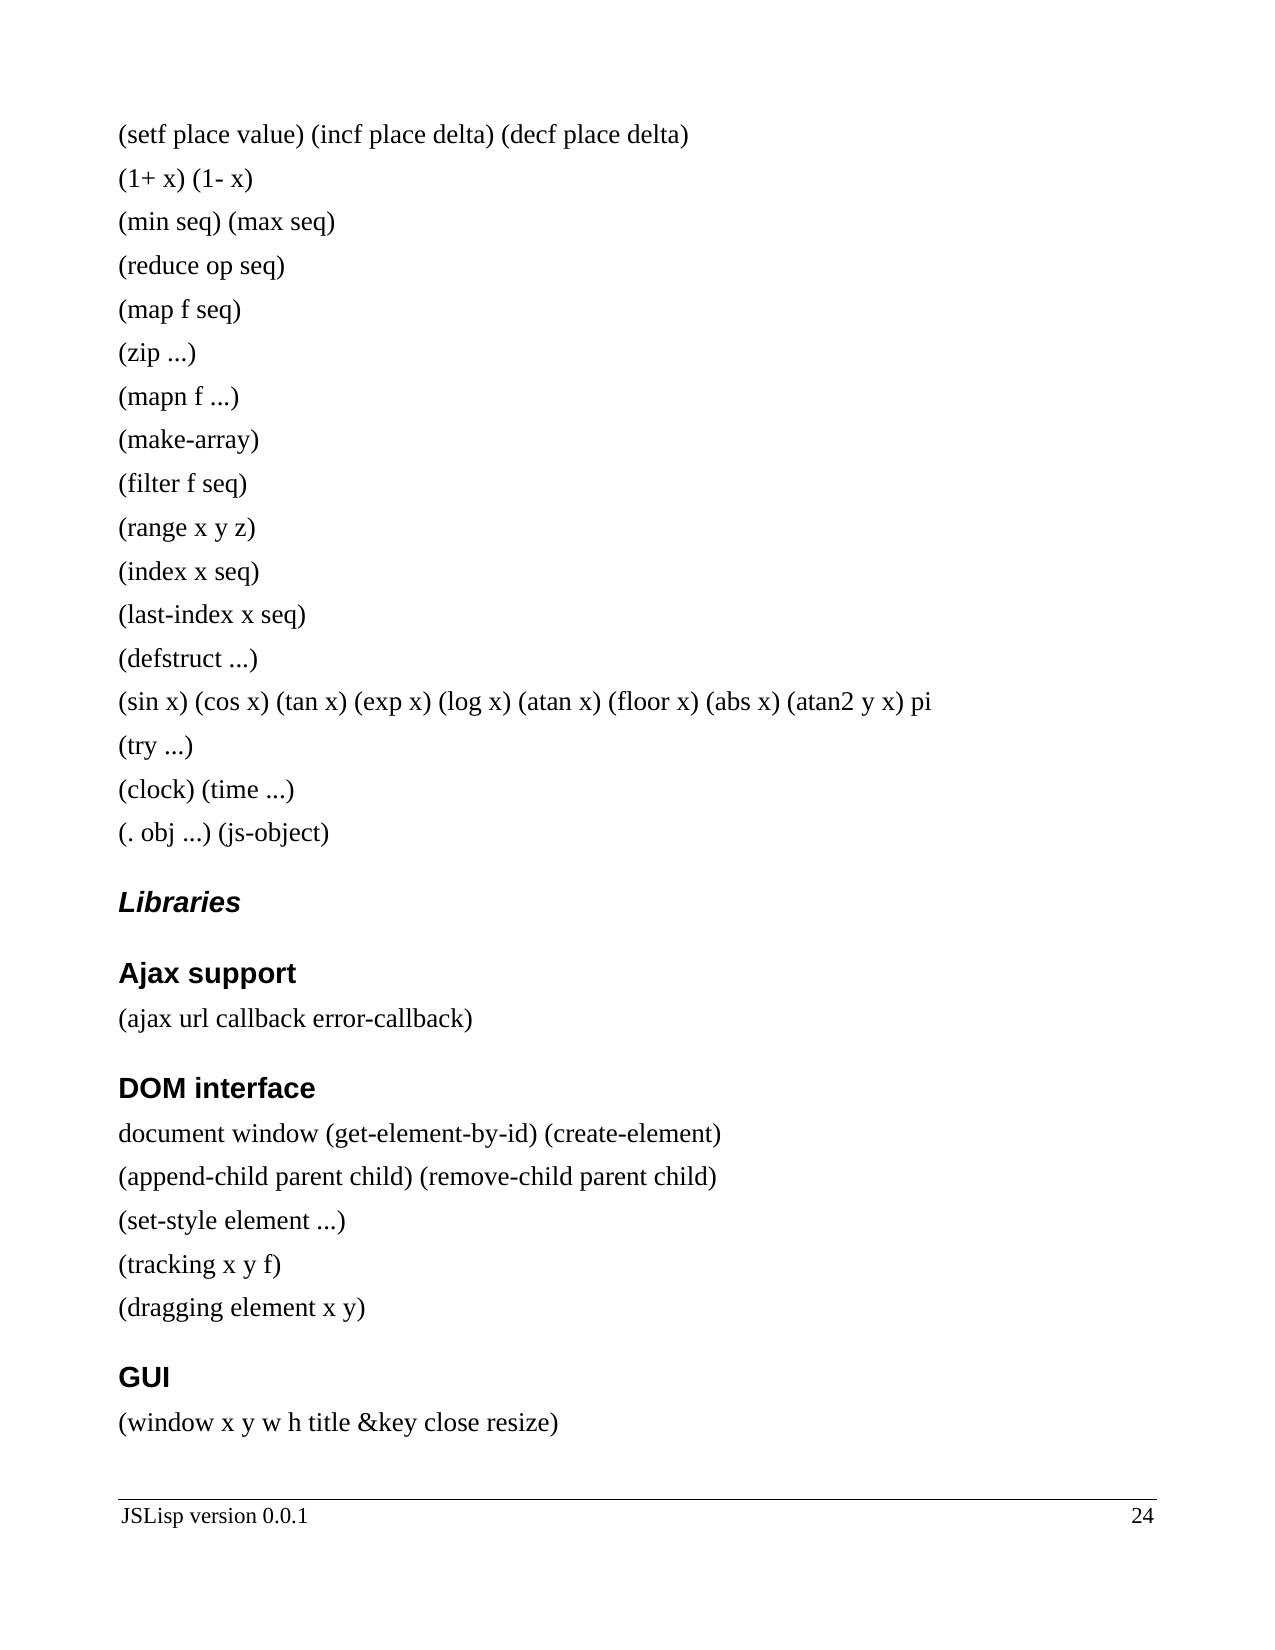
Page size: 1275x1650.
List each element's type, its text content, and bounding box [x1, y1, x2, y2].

text (filter f seq) [118, 467, 1157, 498]
text (tracking x y f) [118, 1248, 1157, 1279]
subtitle Ajax support [118, 956, 1157, 990]
text (last-index x seq) [118, 598, 1157, 629]
subtitle DOM interface [118, 1071, 1157, 1104]
text (dragging element x y) [118, 1291, 1157, 1323]
text (setf place value) (incf place delta) (decf place delta) [118, 118, 1157, 149]
text (zip ...) [118, 336, 1157, 367]
text (make-array) [118, 424, 1157, 455]
text (ajax url callback error-callback) [118, 1002, 1157, 1033]
text (try ...) [118, 729, 1157, 760]
text (set-style element ...) [118, 1204, 1157, 1235]
text (mapn f ...) [118, 380, 1157, 411]
text (clock) (time ...) [118, 773, 1157, 804]
subtitle GUI [118, 1360, 1157, 1394]
text (. obj ...) (js-object) [118, 816, 1157, 848]
text document window (get-element-by-id) (create-element) [118, 1117, 1157, 1148]
text (range x y z) [118, 511, 1157, 542]
text (min seq) (max seq) [118, 205, 1157, 237]
text (defstruct ...) [118, 642, 1157, 673]
subtitle Libraries [118, 885, 1157, 919]
text (window x y w h title &key close resize) [118, 1406, 1157, 1437]
text (append-child parent child) (remove-child parent child) [118, 1161, 1157, 1192]
text (1+ x) (1- x) [118, 162, 1157, 193]
text (reduce op seq) [118, 249, 1157, 280]
text (map f seq) [118, 293, 1157, 324]
text (index x seq) [118, 554, 1157, 586]
text (sin x) (cos x) (tan x) (exp x) (log x) (atan x) (floor x) (abs x) (atan2 y x) pi [118, 686, 1157, 717]
